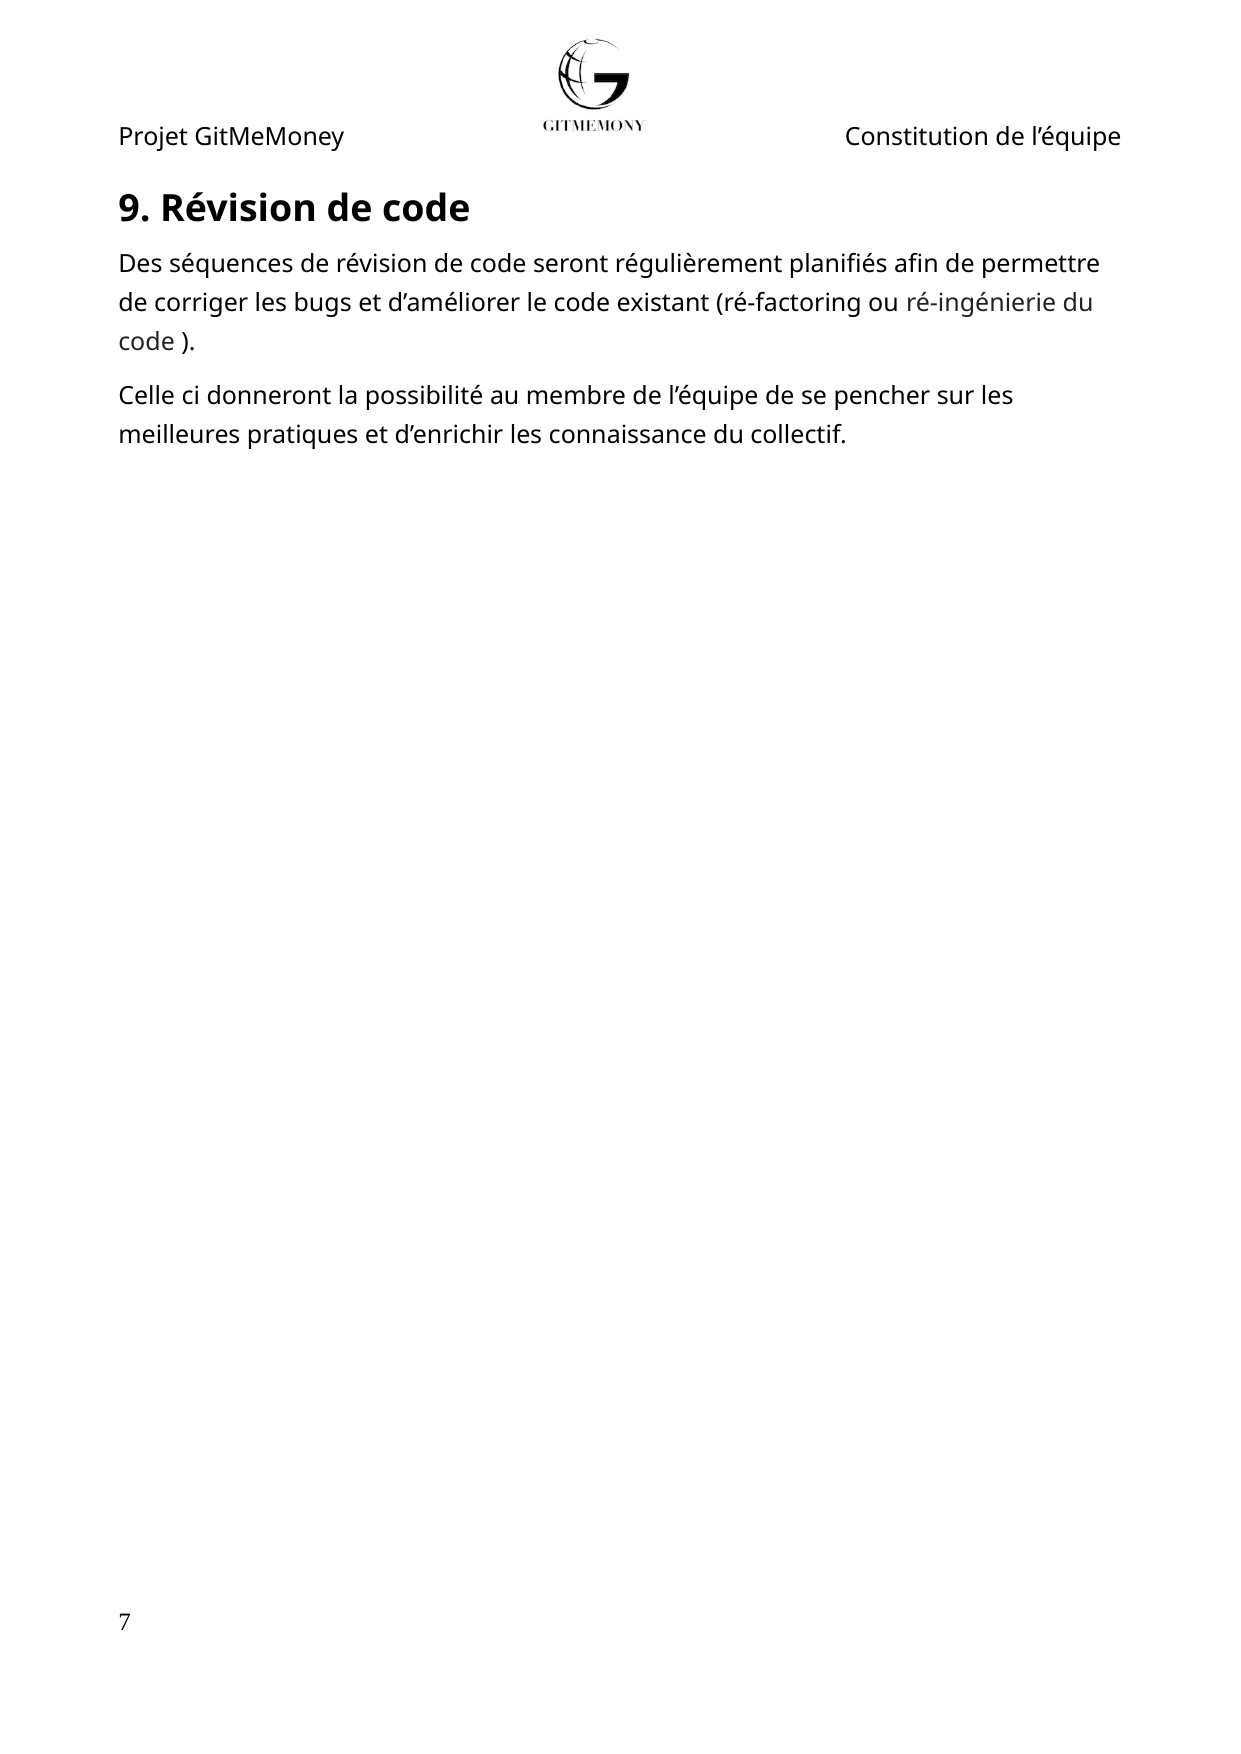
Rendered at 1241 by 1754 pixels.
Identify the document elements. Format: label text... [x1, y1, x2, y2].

text Celle ci donneront la possibilité au membre de l’équipe de se pencher sur les meilleures pratiques et d’enrichir les connaissance du collectif. [118, 377, 1122, 451]
picture [507, 24, 674, 154]
text Des séquences de révision de code seront régulièrement planifiés afin de permettre de corriger les bugs et d’améliorer le code existant (ré-factoring ou ré-ingénierie du code ). [118, 245, 1122, 358]
subtitle 9. Révision de code [118, 182, 1122, 233]
